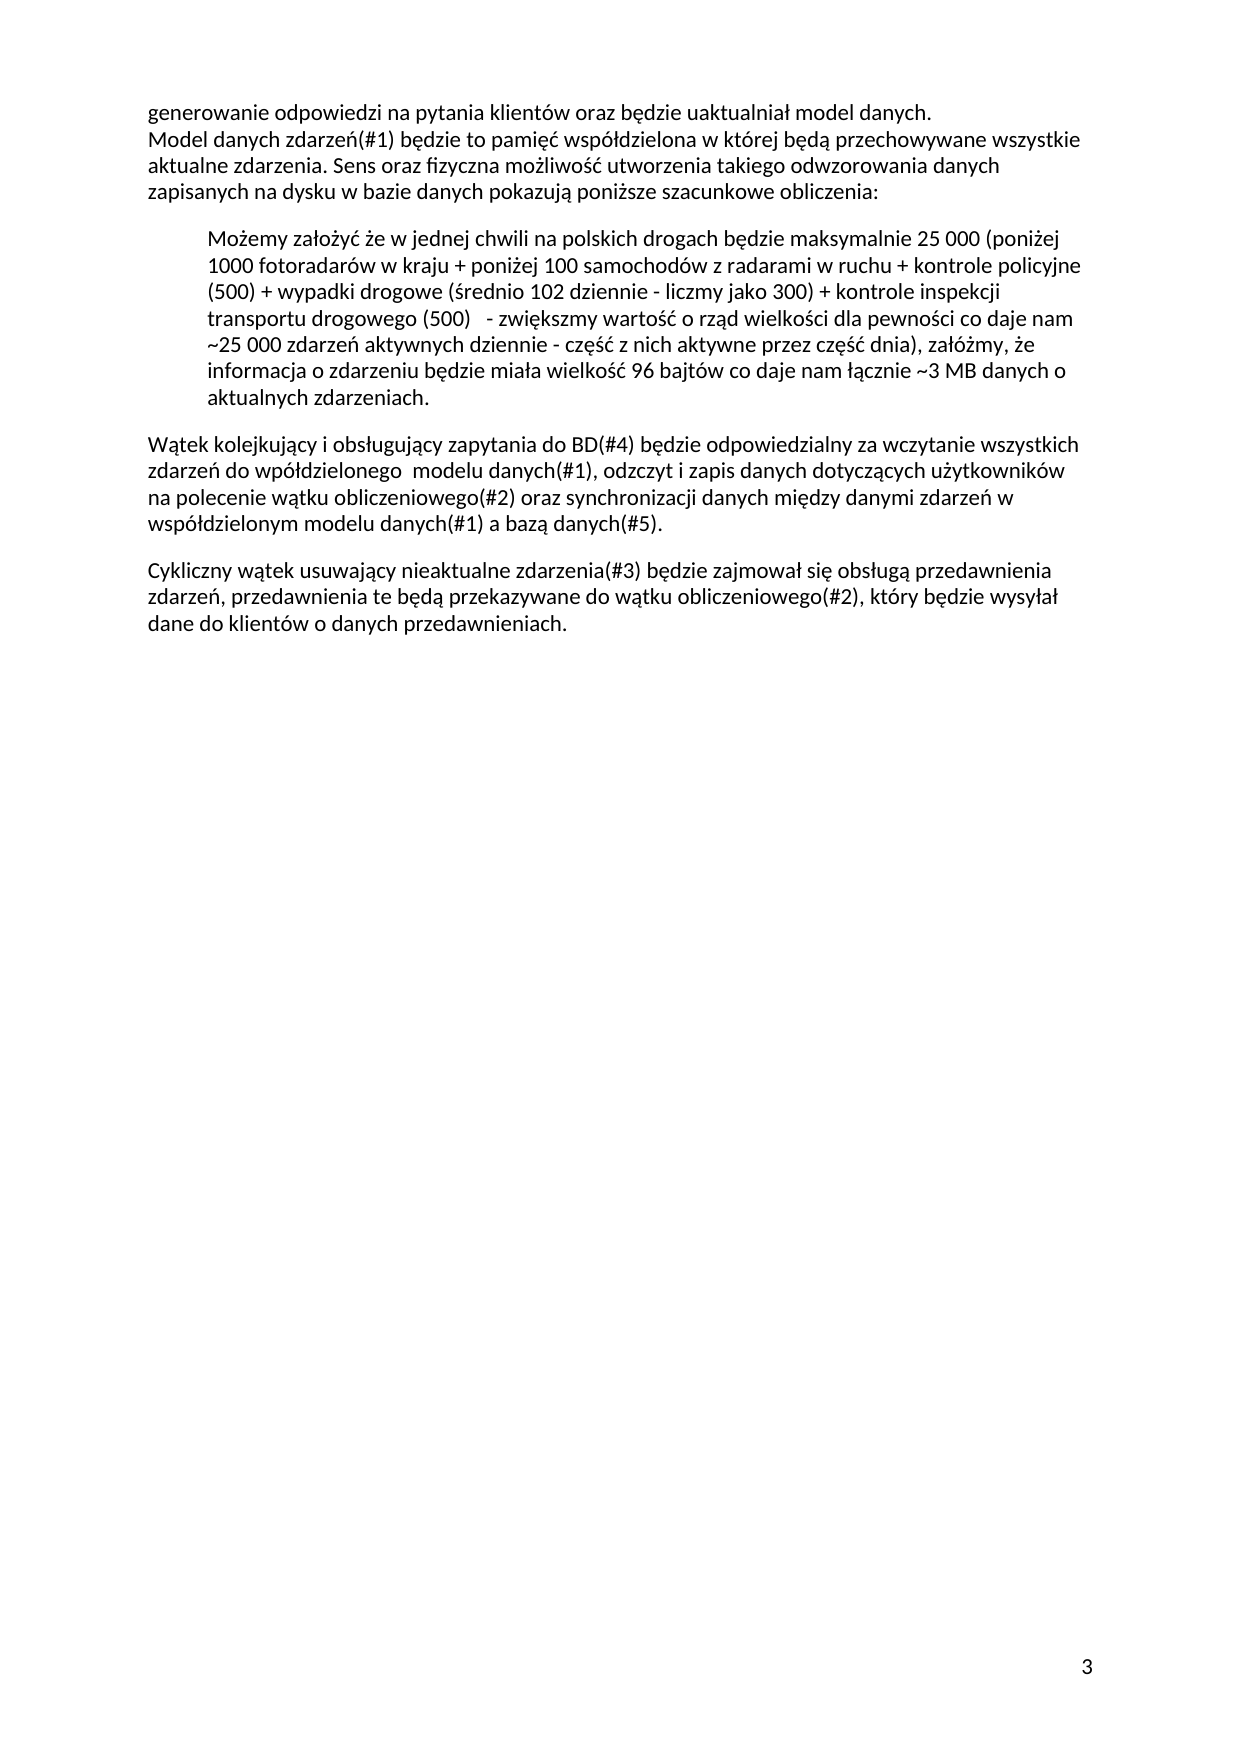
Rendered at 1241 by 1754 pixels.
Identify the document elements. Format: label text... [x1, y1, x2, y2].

text Cykliczny wątek usuwający nieaktualne zdarzenia(#3) będzie zajmował się obsługą przedawnienia zdarzeń, przedawnienia te będą przekazywane do wątku obliczeniowego(#2), który będzie wysyłał dane do klientów o danych przedawnieniach. [148, 561, 1093, 637]
text Wątek kolejkujący i obsługujący zapytania do BD(#4) będzie odpowiedzialny za wczytanie wszystkich zdarzeń do wpółdzielonego modelu danych(#1), odzczyt i zapis danych dotyczących użytkowników na polecenie wątku obliczeniowego(#2) oraz synchronizacji danych między danymi zdarzeń w współdzielonym modelu danych(#1) a bazą danych(#5). [148, 435, 1093, 537]
text Możemy założyć że w jednej chwili na polskich drogach będzie maksymalnie 25 000 (poniżej 1000 fotoradarów w kraju + poniżej 100 samochodów z radarami w ruchu + kontrole policyjne (500) + wypadki drogowe (średnio 102 dziennie - liczmy jako 300) + kontrole inspekcji transportu drogowego (500) - zwiększmy wartość o rząd wielkości dla pewności co daje nam ~25 000 zdarzeń aktywnych dziennie - część z nich aktywne przez część dnia), załóżmy, że informacja o zdarzeniu będzie miała wielkość 96 bajtów co daje nam łącznie ~3 MB danych o aktualnych zdarzeniach. [207, 230, 1093, 411]
text generowanie odpowiedzi na pytania klientów oraz będzie uaktualniał model danych. Model danych zdarzeń(#1) będzie to pamięć współdzielona w której będą przechowywane wszystkie aktualne zdarzenia. Sens oraz fizyczna możliwość utworzenia takiego odwzorowania danych zapisanych na dysku w bazie danych pokazują poniższe szacunkowe obliczenia: [148, 103, 1093, 205]
